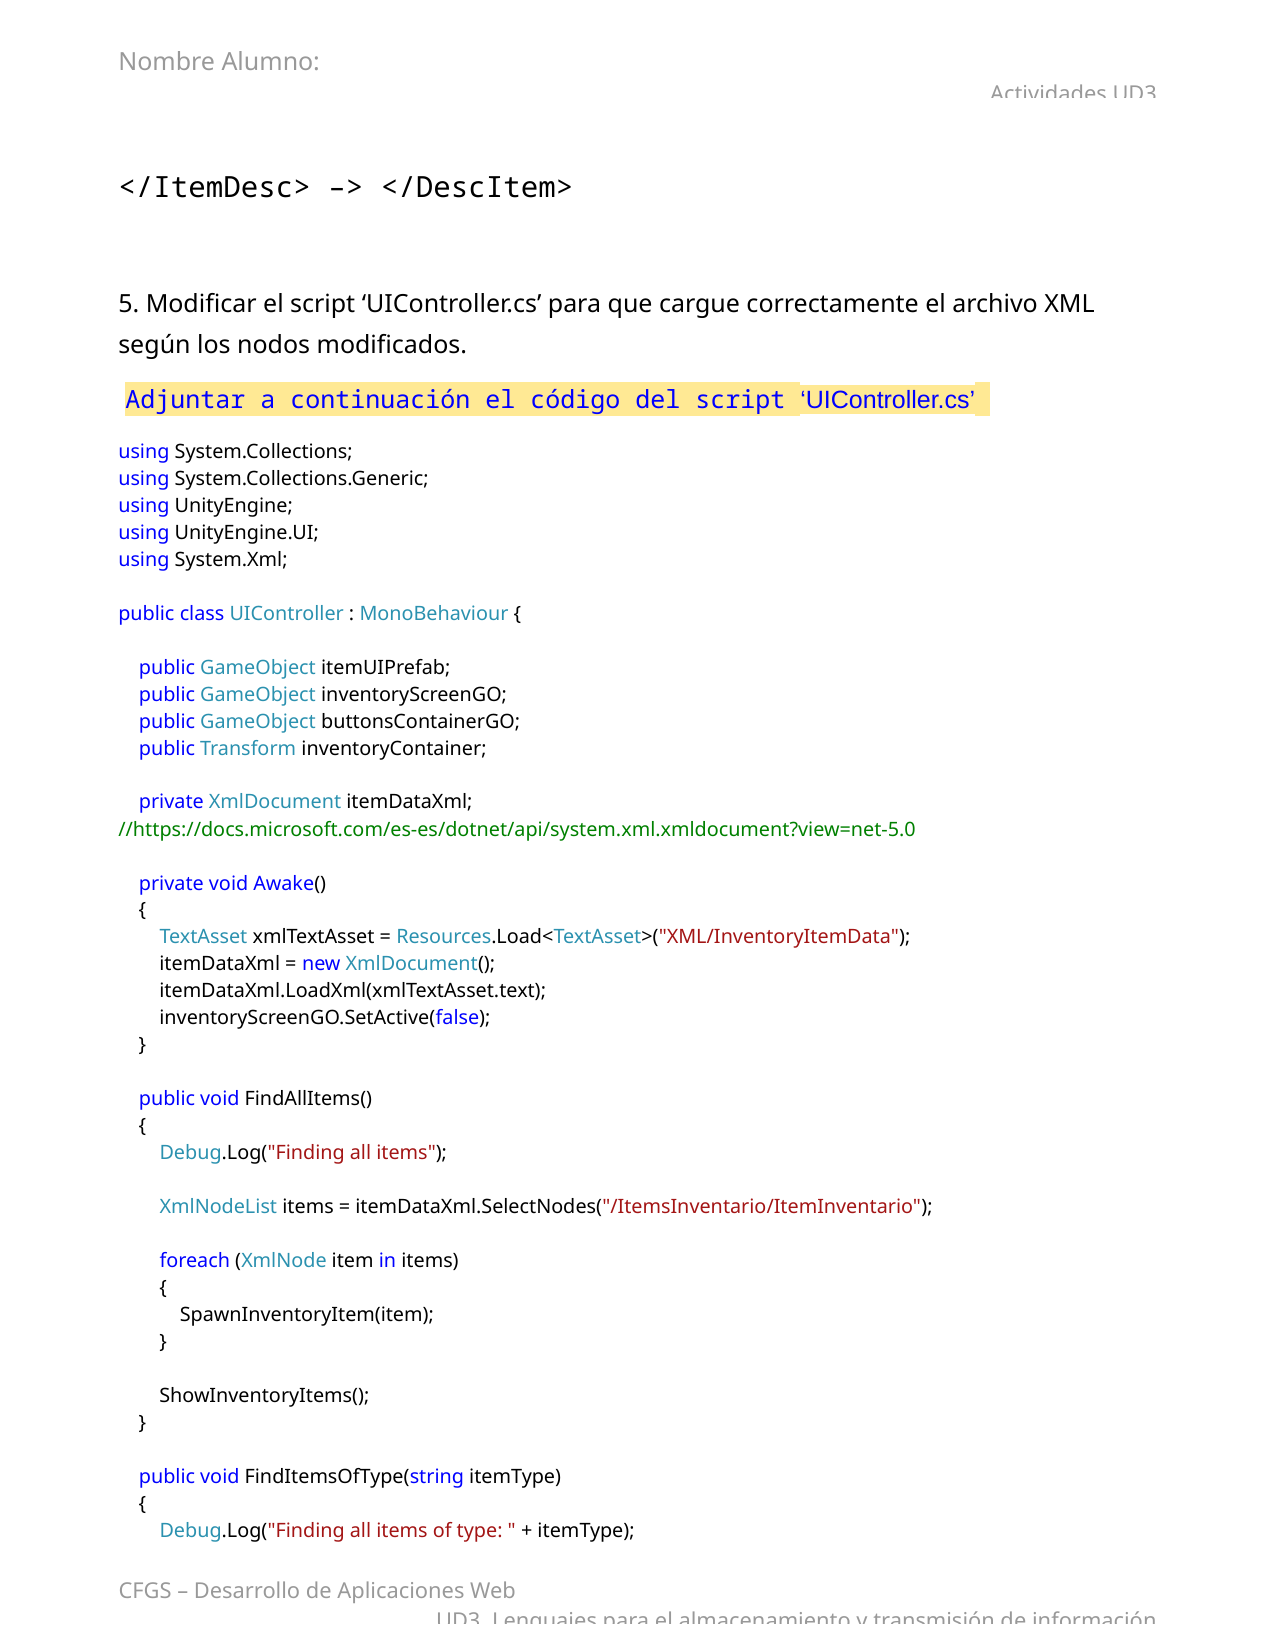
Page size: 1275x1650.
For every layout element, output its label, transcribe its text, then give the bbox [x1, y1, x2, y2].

text private XmlDocument itemDataXml; //https://docs.microsoft.com/es-es/dotnet/api/system.xml.xmldocument?view=net-5.0 [118, 788, 1157, 842]
text } [118, 1408, 1157, 1435]
text { [118, 1273, 1157, 1300]
text using System.Xml; [118, 545, 1157, 572]
text Adjuntar a continuación el código del script ‘UIController.cs’ [118, 382, 1157, 416]
text public Transform inventoryContainer; [118, 734, 1157, 761]
text using System.Collections.Generic; [118, 464, 1157, 491]
text public class UIController : MonoBehaviour { [118, 599, 1157, 626]
text public GameObject buttonsContainerGO; [118, 707, 1157, 734]
text itemDataXml.LoadXml(xmlTextAsset.text); [118, 977, 1157, 1004]
text TextAsset xmlTextAsset = Resources.Load<TextAsset>("XML/InventoryItemData"); [118, 923, 1157, 950]
text 5. Modificar el script ‘UIController.cs’ para que cargue correctamente el archivo XML según los nodos modificados. [118, 285, 1157, 360]
text } [118, 1031, 1157, 1058]
text inventoryScreenGO.SetActive(false); [118, 1004, 1157, 1031]
text using UnityEngine; [118, 491, 1157, 518]
text public GameObject inventoryScreenGO; [118, 680, 1157, 707]
text SpawnInventoryItem(item); [118, 1300, 1157, 1327]
text public GameObject itemUIPrefab; [118, 653, 1157, 680]
text { [118, 1112, 1157, 1138]
text } [118, 1327, 1157, 1354]
text Debug.Log("Finding all items"); [118, 1138, 1157, 1166]
text </ItemDesc> –> </DescItem> [118, 166, 1157, 206]
text private void Awake() [118, 869, 1157, 896]
text { [118, 896, 1157, 923]
text public void FindItemsOfType(string itemType) [118, 1462, 1157, 1489]
text foreach (XmlNode item in items) [118, 1246, 1157, 1273]
text using UnityEngine.UI; [118, 518, 1157, 545]
text using System.Collections; [118, 437, 1157, 464]
text Debug.Log("Finding all items of type: " + itemType); [118, 1516, 1157, 1543]
text { [118, 1489, 1157, 1516]
text itemDataXml = new XmlDocument(); [118, 950, 1157, 977]
text public void FindAllItems() [118, 1084, 1157, 1112]
text ShowInventoryItems(); [118, 1381, 1157, 1408]
text XmlNodeList items = itemDataXml.SelectNodes("/ItemsInventario/ItemInventario"); [118, 1192, 1157, 1219]
